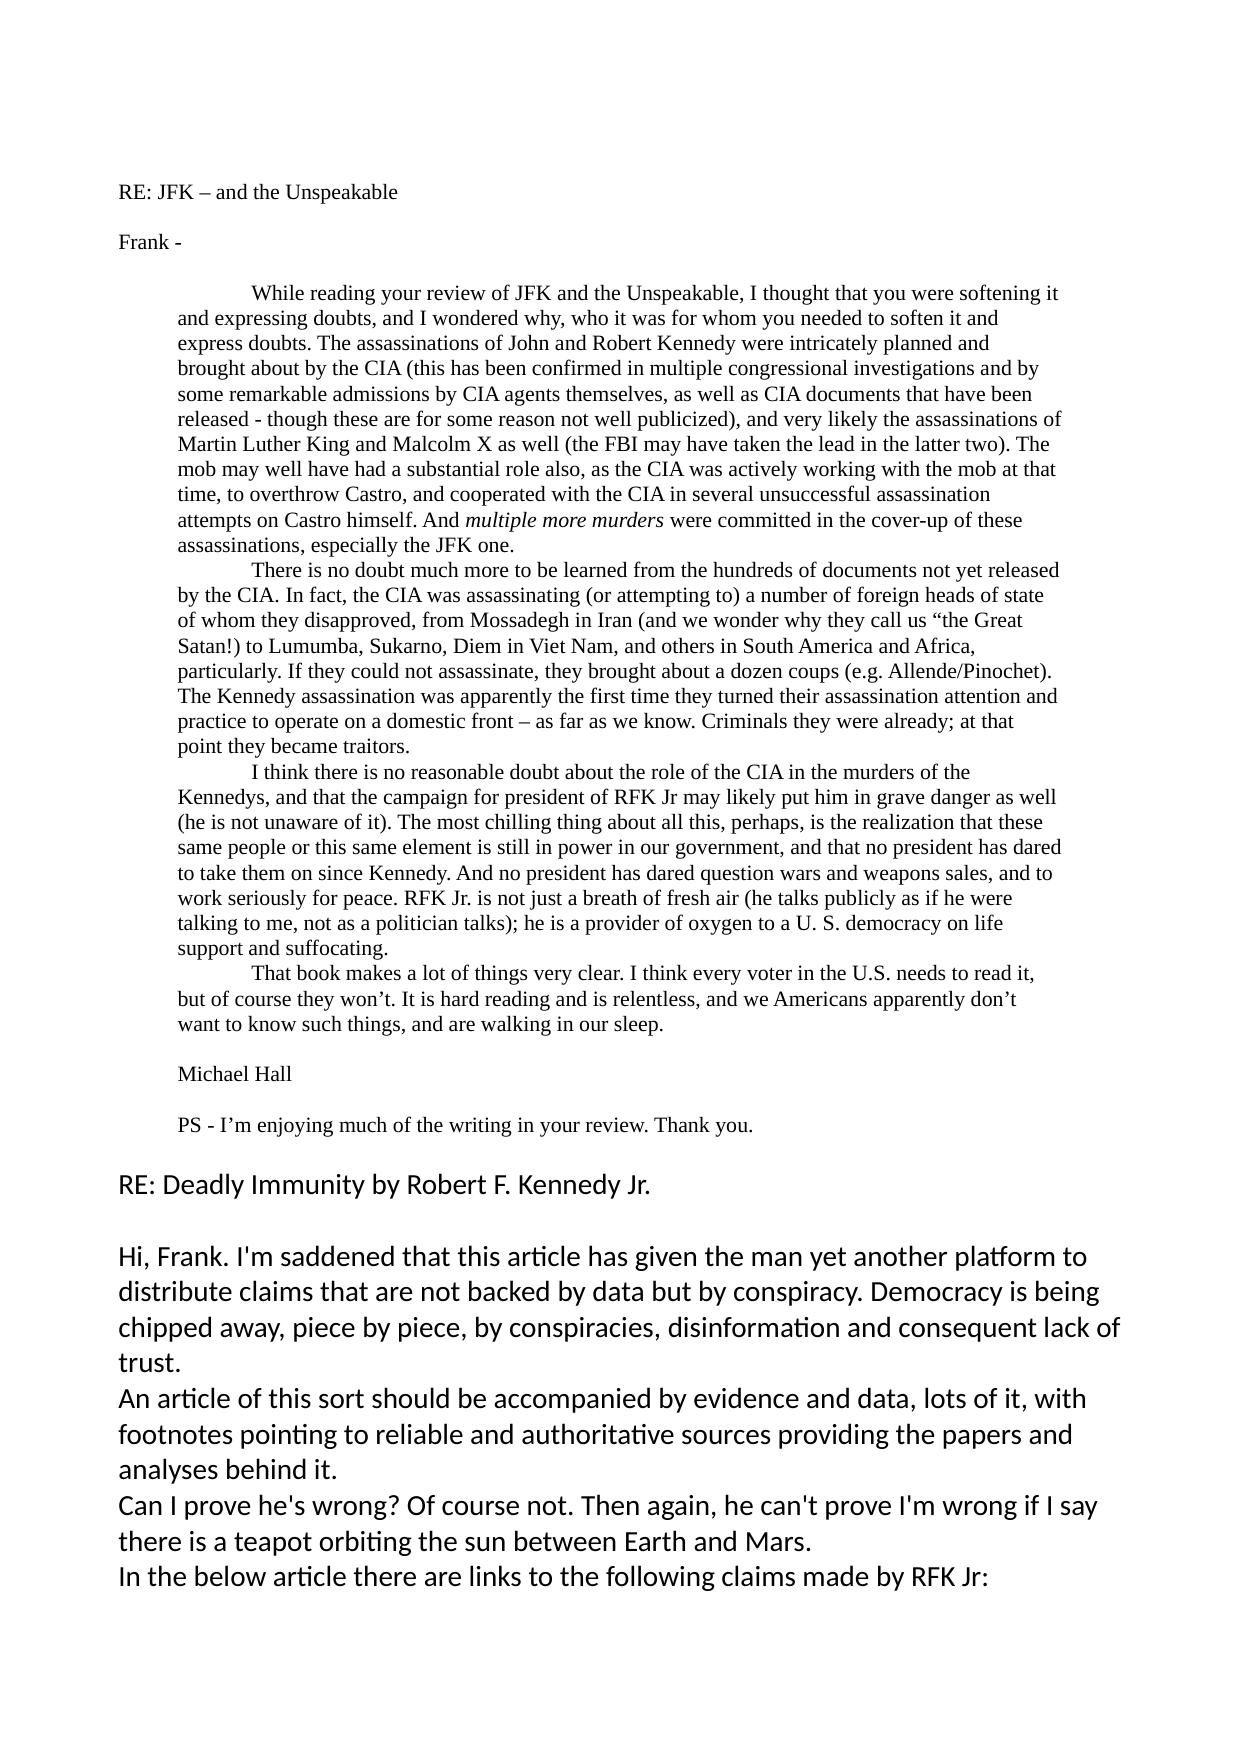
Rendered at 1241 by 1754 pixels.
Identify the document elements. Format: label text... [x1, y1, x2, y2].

text Frank - [118, 229, 1004, 254]
text Michael Hall [177, 1061, 1063, 1086]
text PS - I’m enjoying much of the writing in your review. Thank you. [177, 1112, 1063, 1137]
text In the below article there are links to the following claims made by RFK Jr: [118, 1558, 1122, 1594]
text Hi, Frank. I'm saddened that this article has given the man yet another platform to distribute claims that are not backed by data but by conspiracy. Democracy is being chipped away, piece by piece, by conspiracies, disinformation and consequent lack of trust. [118, 1238, 1122, 1380]
text Can I prove he's wrong? Of course not. Then again, he can't prove I'm wrong if I say there is a teapot orbiting the sun between Earth and Mars. [118, 1487, 1122, 1558]
text There is no doubt much more to be learned from the hundreds of documents not yet released by the CIA. In fact, the CIA was assassinating (or attempting to) a number of foreign heads of state of whom they disapproved, from Mossadegh in Iran (and we wonder why they call us “the Great Satan!) to Lumumba, Sukarno, Diem in Viet Nam, and others in South America and Africa, particularly. If they could not assassinate, they brought about a dozen coups (e.g. Allende/Pinochet). The Kennedy assassination was apparently the first time they turned their assassination attention and practice to operate on a domestic front – as far as we know. Criminals they were already; at that point they became traitors. [177, 557, 1063, 759]
text An article of this sort should be accompanied by evidence and data, lots of it, with footnotes pointing to reliable and authoritative sources providing the papers and analyses behind it. [118, 1380, 1122, 1487]
text RE: Deadly Immunity by Robert F. Kennedy Jr. [118, 1166, 1122, 1202]
text While reading your review of JFK and the Unspeakable, I thought that you were softening it and expressing doubts, and I wondered why, who it was for whom you needed to soften it and express doubts. The assassinations of John and Robert Kennedy were intricately planned and brought about by the CIA (this has been confirmed in multiple congressional investigations and by some remarkable admissions by CIA agents themselves, as well as CIA documents that have been released - though these are for some reason not well publicized), and very likely the assassinations of Martin Luther King and Malcolm X as well (the FBI may have taken the lead in the latter two). The mob may well have had a substantial role also, as the CIA was actively working with the mob at that time, to overthrow Castro, and cooperated with the CIA in several unsuccessful assassination attempts on Castro himself. And multiple more murders were committed in the cover-up of these assassinations, especially the JFK one. [177, 280, 1063, 557]
text I think there is no reasonable doubt about the role of the CIA in the murders of the Kennedys, and that the campaign for president of RFK Jr may likely put him in grave danger as well (he is not unaware of it). The most chilling thing about all this, perhaps, is the realization that these same people or this same element is still in power in our government, and that no president has dared to take them on since Kennedy. And no president has dared question wars and weapons sales, and to work seriously for peace. RFK Jr. is not just a breath of fresh air (he talks publicly as if he were talking to me, not as a politician talks); he is a provider of oxygen to a U. S. democracy on life support and suffocating. [177, 759, 1063, 960]
text That book makes a lot of things very clear. I think every voter in the U.S. needs to read it, but of course they won’t. It is hard reading and is relentless, and we Americans apparently don’t want to know such things, and are walking in our sleep. [177, 960, 1063, 1036]
text RE: JFK – and the Unspeakable [118, 179, 1004, 204]
